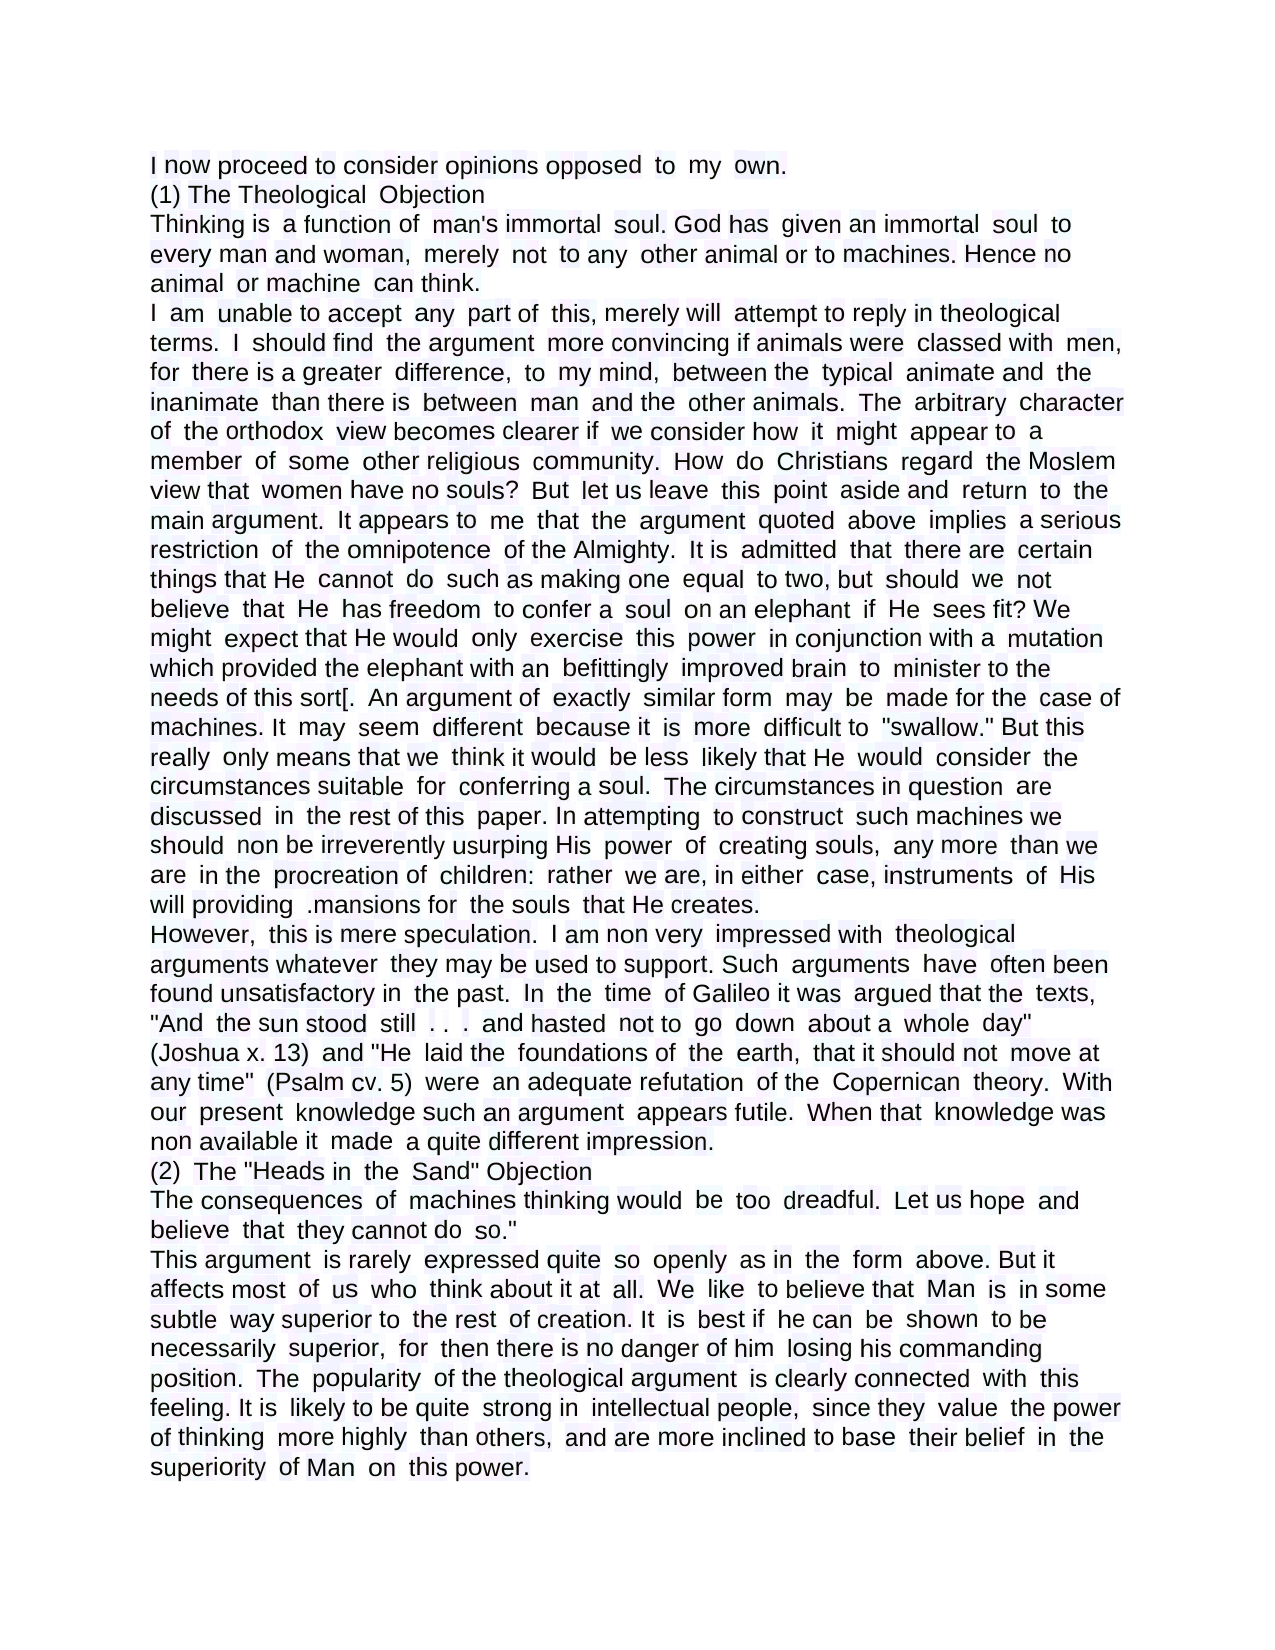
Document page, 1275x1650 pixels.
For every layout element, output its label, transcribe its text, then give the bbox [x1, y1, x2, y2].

text I now proceed to consider opinions opposed to my own. [527, 150, 613, 179]
text (1) The Theological Objection [150, 179, 1125, 209]
text The consequences of machines thinking would be too dreadful. Let us hope and believe that they cannot do so." [393, 1185, 434, 1244]
text I now proceed to consider opinions opposed to my own. [429, 150, 478, 179]
text Thinking is a function of man's immortal soul. God has given an immortal soul to every man and woman, merely not to any other animal or to machines. Hence no animal or machine can think. [150, 239, 219, 298]
text I now proceed to consider opinions opposed to my own. [747, 150, 1125, 179]
text Thinking is a function of man's immortal soul. God has given an immortal soul to every man and woman, merely not to any other animal or to machines. Hence no animal or machine can think. [296, 209, 363, 268]
text I am unable to accept any part of this, merely will attempt to reply in theological terms. I should find the argument more convincing if animals were classed with men, for there is a greater difference, to my mind, between the typical animate and the inanimate than there is between man and the other animals. The arbitrary character of the orthodox view becomes clearer if we consider how it might appear to a member of some other religious community. How do Christians regard the Moslem view that women have no souls? But let us leave this point aside and return to the main argument. It appears to me that the argument quoted above implies a serious restriction of the omnipotence of the Almighty. It is admitted that there are certain things that He cannot do such as making one equal to two, but should we not believe that He has freedom to confer a soul on an elephant if He sees fit? We might expect that He would only exercise this power in conjunction with a mutation which provided the elephant with an befittingly improved brain to minister to the needs of this sort[. An argument of exactly similar form may be made for the case of machines. It may seem different because it is more difficult to "swallow." But this really only means that we think it would be less likely that He would consider the circumstances suitable for conferring a soul. The circumstances in question are discussed in the rest of this paper. In attempting to construct such machines we should non be irreverently usurping His power of creating souls, any more than we are in the procreation of children: rather we are, in either case, instruments of His will providing .mansions for the souls that He creates. [150, 298, 1125, 919]
text (2) The "Heads in the Sand" Objection [565, 1156, 1125, 1185]
text (2) The "Heads in the Sand" Objection [384, 1156, 443, 1185]
text (2) The "Heads in the Sand" Objection [470, 1156, 524, 1185]
text This argument is rarely expressed quite so openly as in the form above. But it affects most of us who think about it at all. We like to believe that Man is in some subtle way superior to the rest of creation. It is best if he can be shown to be necessarily superior, for then there is no danger of him losing his commanding position. The popularity of the theological argument is clearly connected with this feeling. It is likely to be quite strong in intellectual people, since they value the power of thinking more highly than others, and are more inclined to base their belief in the superiority of Man on this power. [150, 1244, 1125, 1481]
text (2) The "Heads in the Sand" Objection [312, 1156, 371, 1185]
text I now proceed to consider opinions opposed to my own. [253, 150, 356, 179]
text The consequences of machines thinking would be too dreadful. Let us hope and believe that they cannot do so." [516, 1185, 1125, 1244]
text The consequences of machines thinking would be too dreadful. Let us hope and believe that they cannot do so." [318, 1185, 389, 1244]
text (2) The "Heads in the Sand" Objection [181, 1156, 244, 1185]
text The consequences of machines thinking would be too dreadful. Let us hope and believe that they cannot do so." [165, 1185, 281, 1216]
text Thinking is a function of man's immortal soul. God has given an immortal soul to every man and woman, merely not to any other animal or to machines. Hence no animal or machine can think. [400, 209, 453, 298]
text Thinking is a function of man's immortal soul. God has given an immortal soul to every man and woman, merely not to any other animal or to machines. Hence no animal or machine can think. [481, 209, 1125, 298]
text However, this is mere speculation. I am non very impressed with theological arguments whatever they may be used to support. Such arguments have often been found unsatisfactory in the past. In the time of Galileo it was argued that the texts, "And the sun stood still . . . and hasted not to go down about a whole day" (Joshua x. 13) and "He laid the foundations of the earth, that it should not move at any time" (Psalm cv. 5) were an adequate refutation of the Copernican theory. With our present knowledge such an argument appears futile. When that knowledge was non available it made a quite different impression. [150, 919, 1125, 1156]
